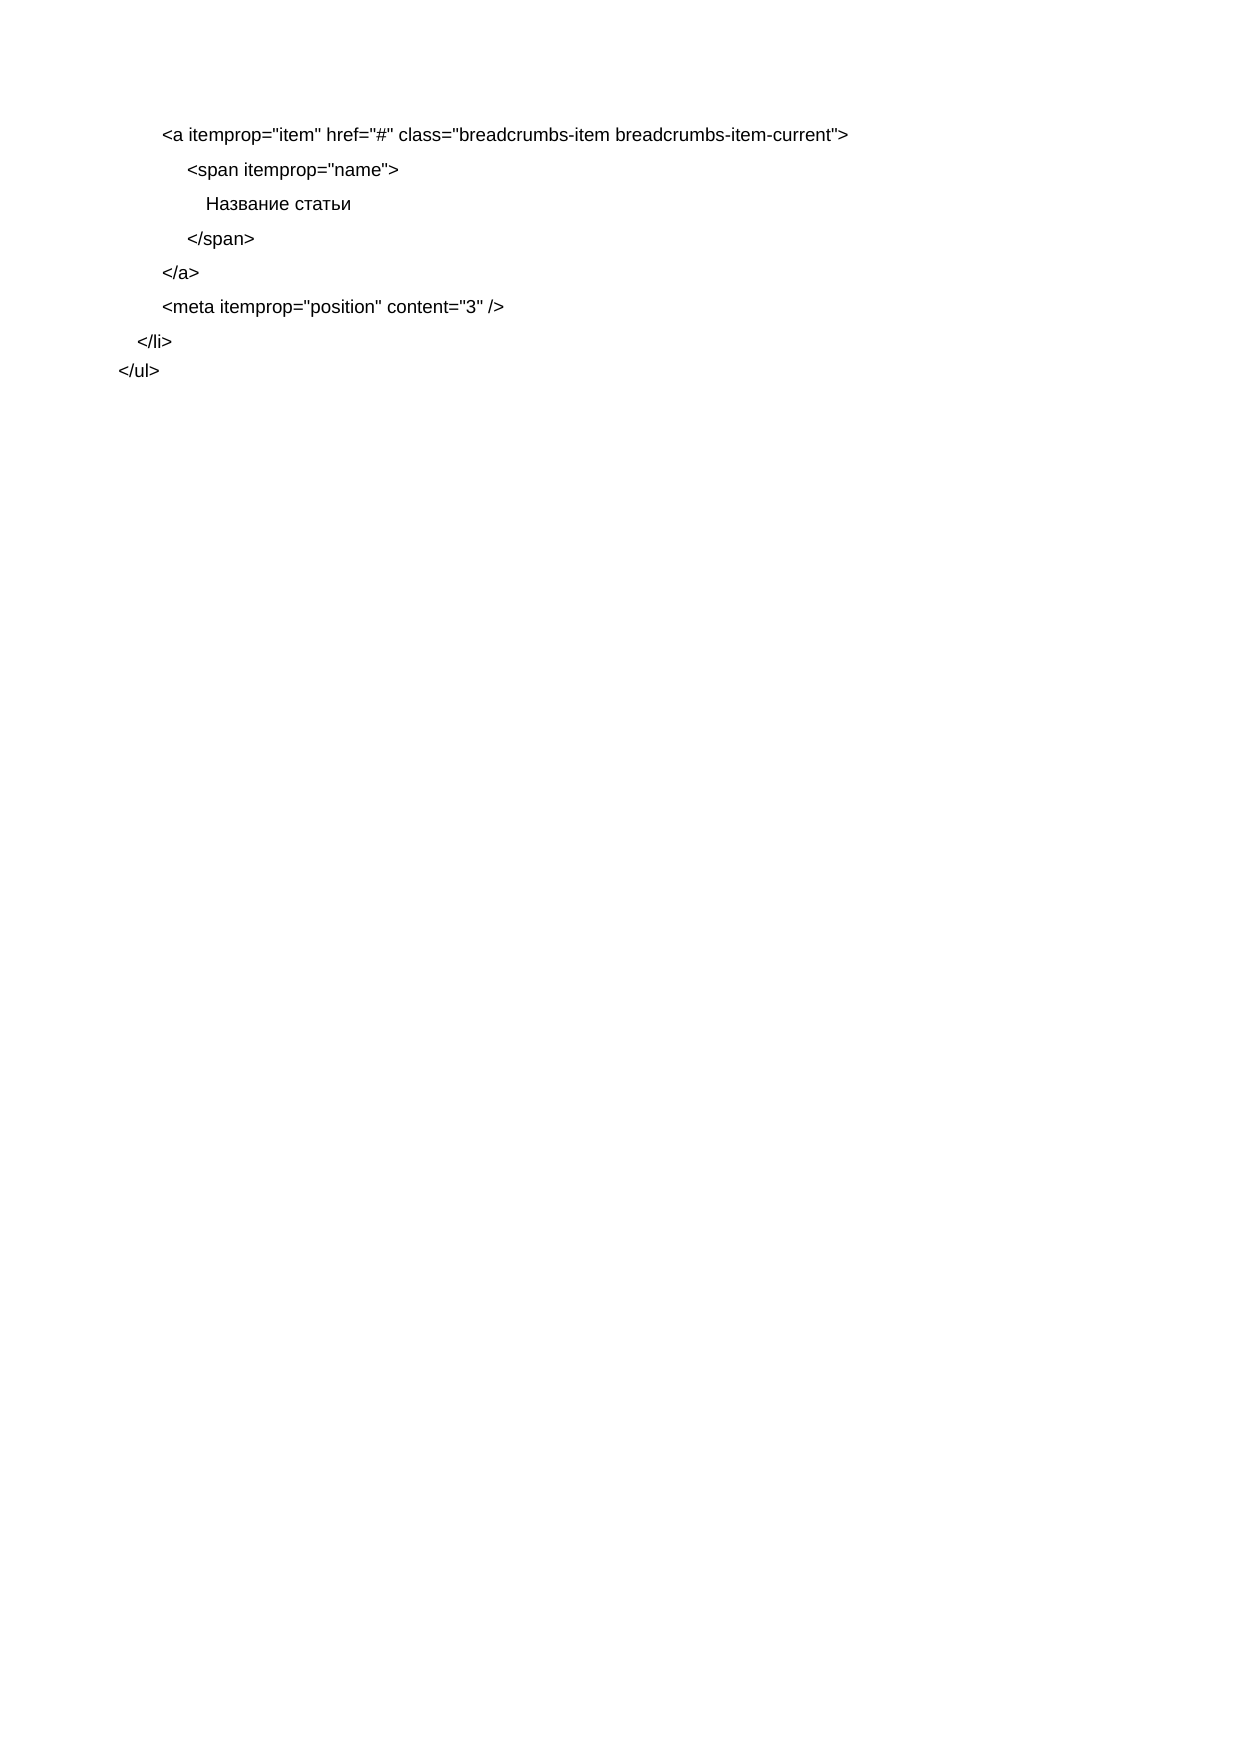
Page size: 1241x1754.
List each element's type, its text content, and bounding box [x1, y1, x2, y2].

text </ul> [118, 359, 1122, 381]
text <a itemprop="item" href="#" class="breadcrumbs-item breadcrumbs-item-current"> [118, 118, 1122, 147]
text <span itemprop="name"> [118, 153, 1122, 181]
text </li> [118, 325, 1122, 354]
text <meta itemprop="position" content="3" /> [118, 291, 1122, 319]
text </a> [118, 256, 1122, 285]
text </span> [118, 222, 1122, 250]
text Название статьи [118, 187, 1122, 216]
